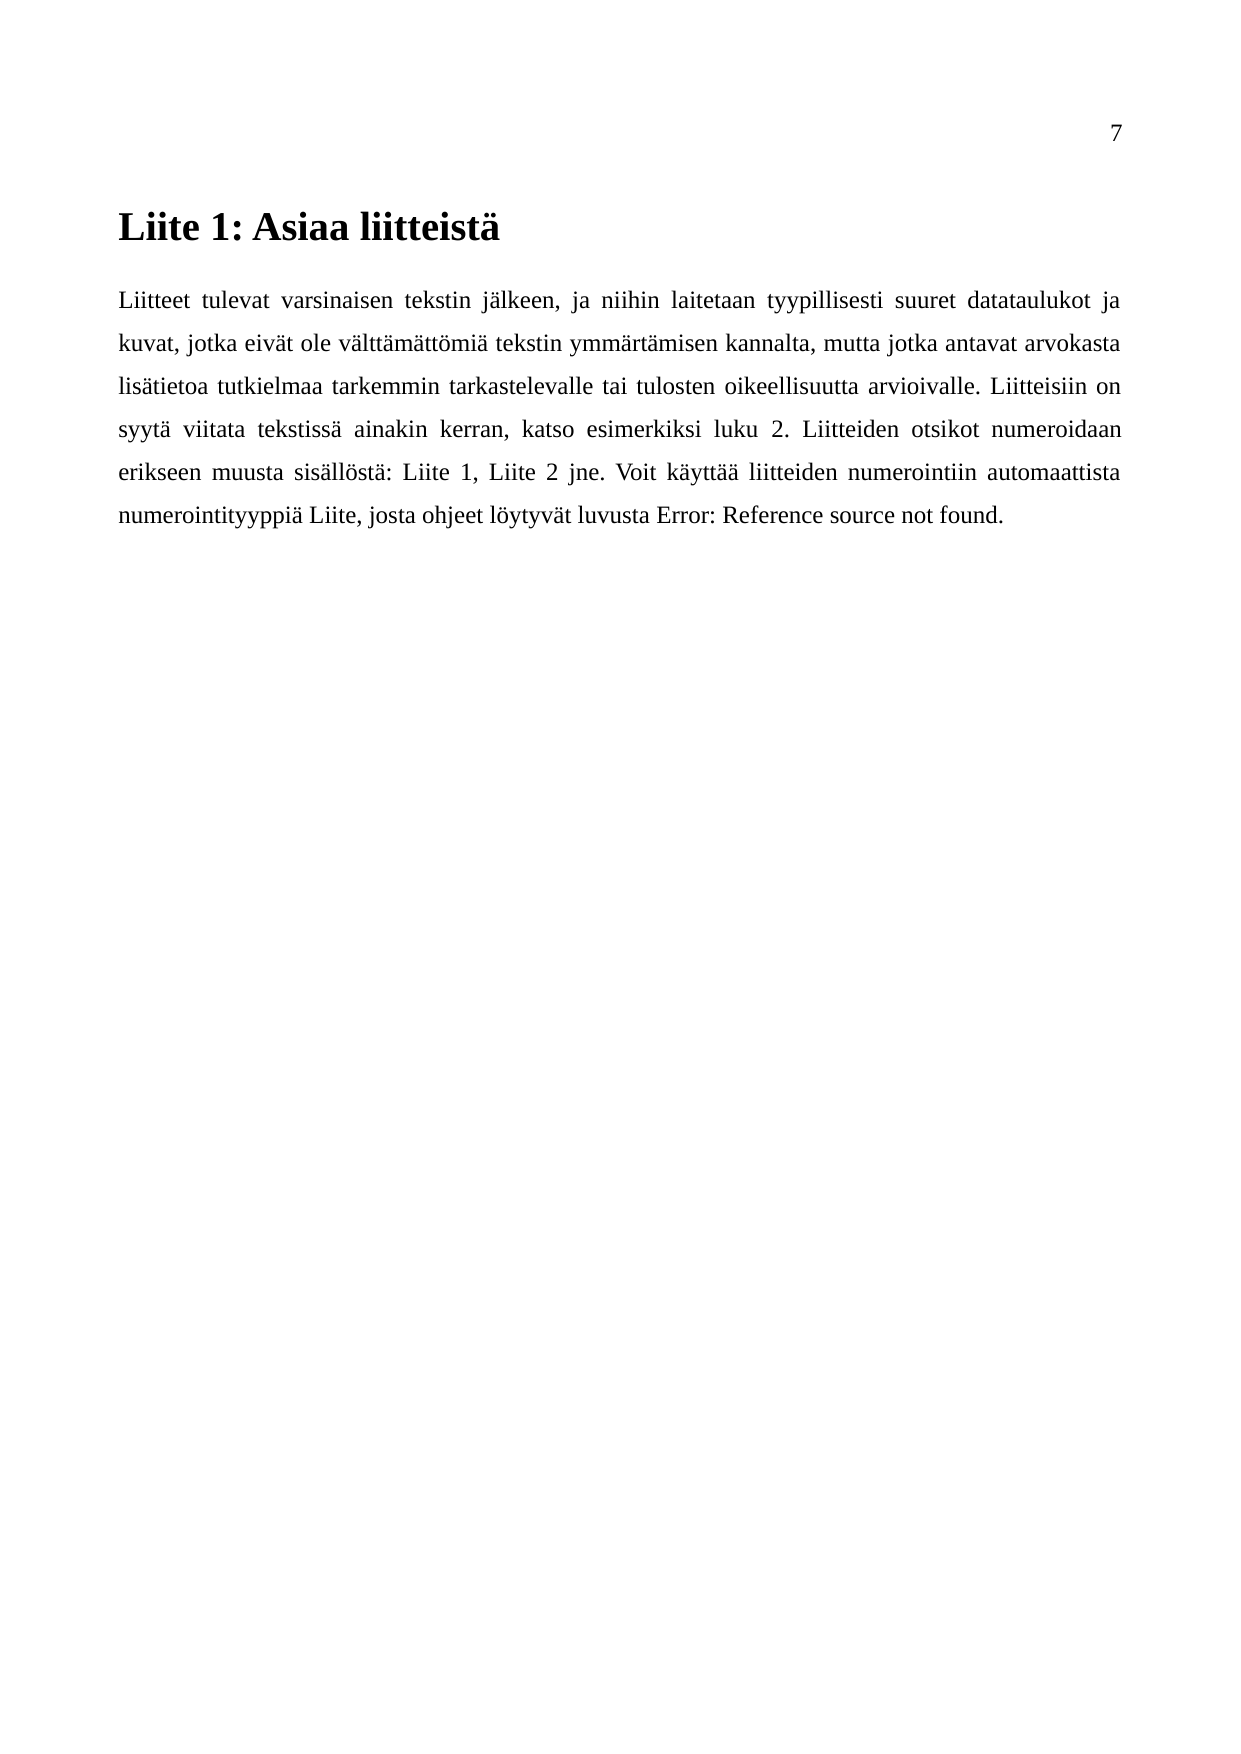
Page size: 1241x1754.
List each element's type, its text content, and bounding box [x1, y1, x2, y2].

text Liite 1: Asiaa liitteistä [118, 202, 1122, 249]
text Liitteet tulevat varsinaisen tekstin jälkeen, ja niihin laitetaan tyypillisesti suuret datataulukot ja kuvat, jotka eivät ole välttämättömiä tekstin ymmärtämisen kannalta, mutta jotka antavat arvokasta lisätietoa tutkielmaa tarkemmin tarkastelevalle tai tulosten oikeellisuutta arvioivalle. Liitteisiin on syytä viitata tekstissä ainakin kerran, katso esimerkiksi luku 2. Liitteiden otsikot numeroidaan erikseen muusta sisällöstä: Liite 1, Liite 2 jne. Voit käyttää liitteiden numerointiin automaattista numerointityyppiä Liite, josta ohjeet löytyvät luvusta Error: Reference source not found. [118, 285, 1122, 529]
